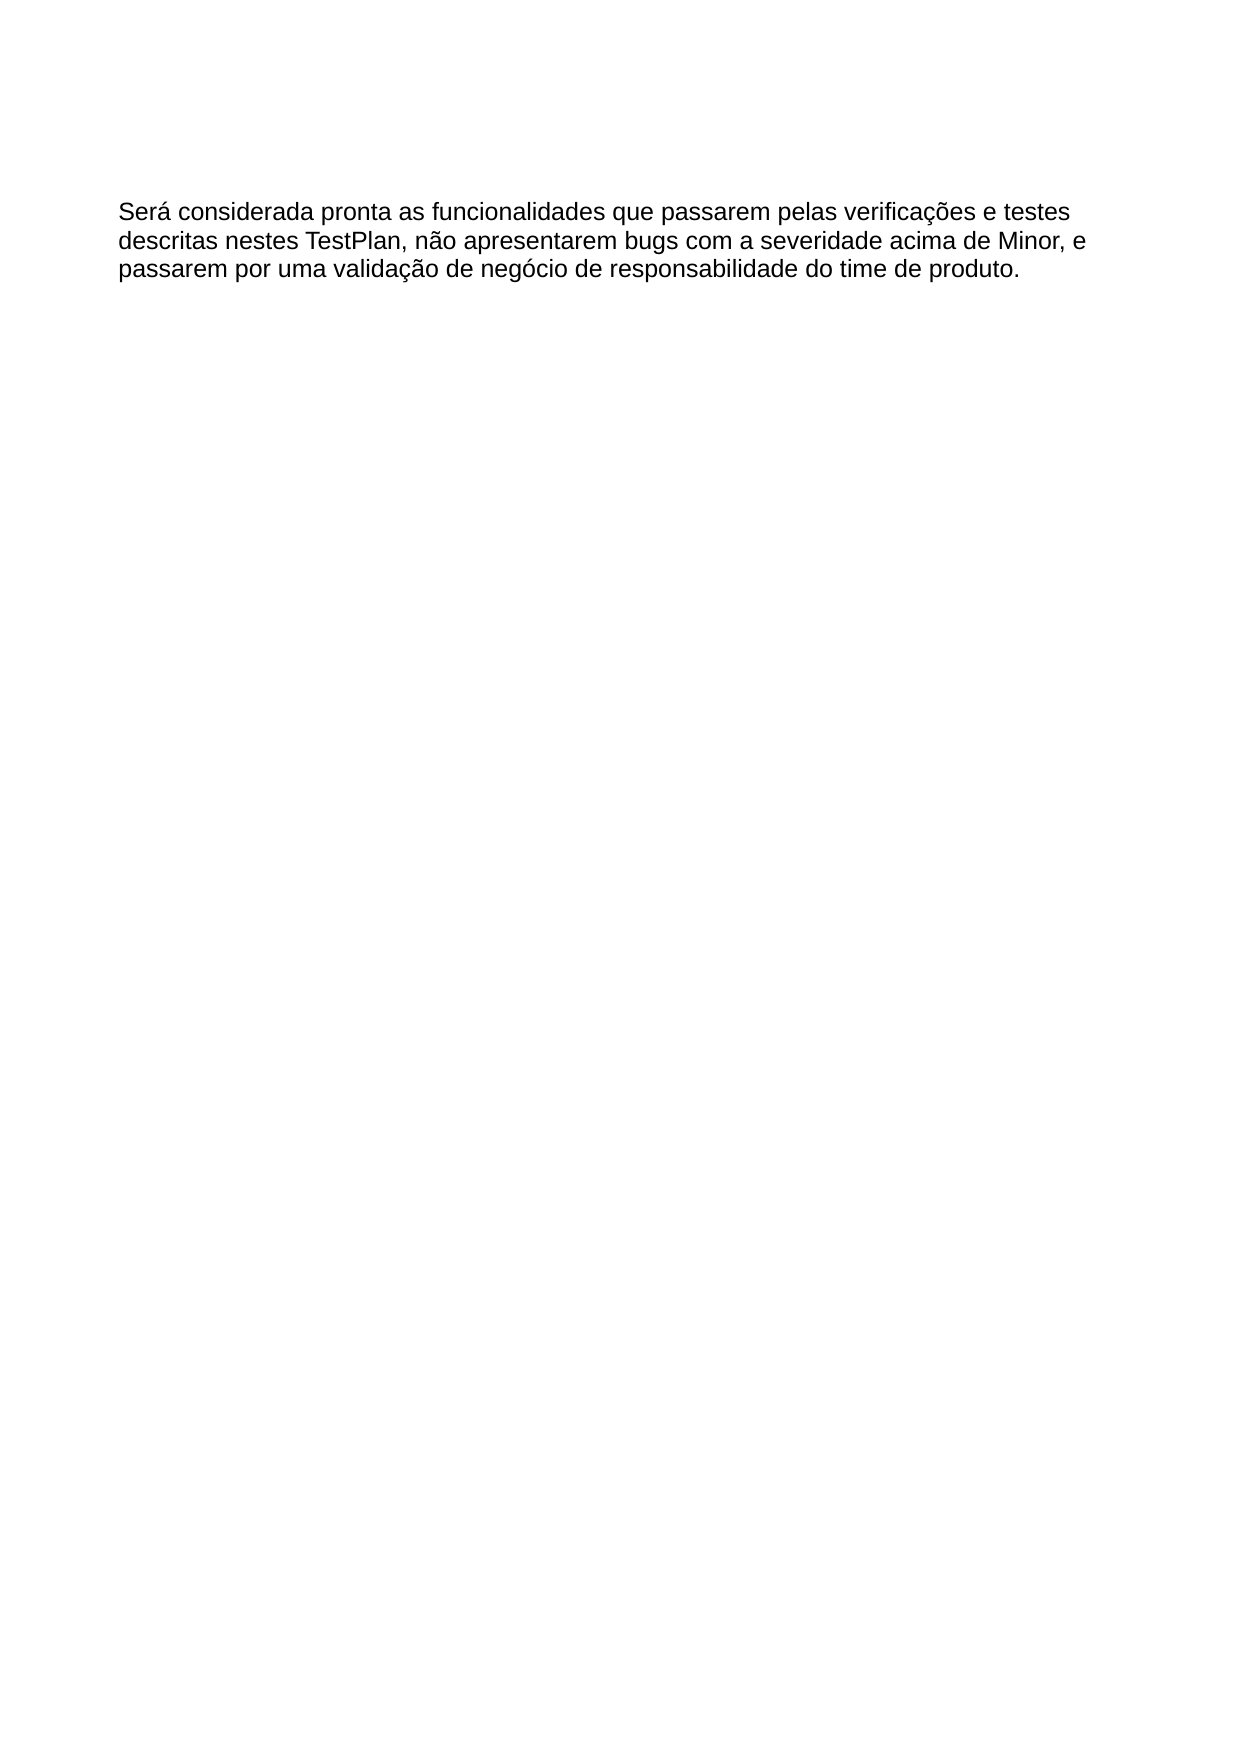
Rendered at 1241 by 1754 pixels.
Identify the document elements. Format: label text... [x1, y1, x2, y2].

text Será considerada pronta as funcionalidades que passarem pelas verificações e testes descritas nestes TestPlan, não apresentarem bugs com a severidade acima de Minor, e passarem por uma validação de negócio de responsabilidade do time de produto. [118, 197, 1122, 283]
